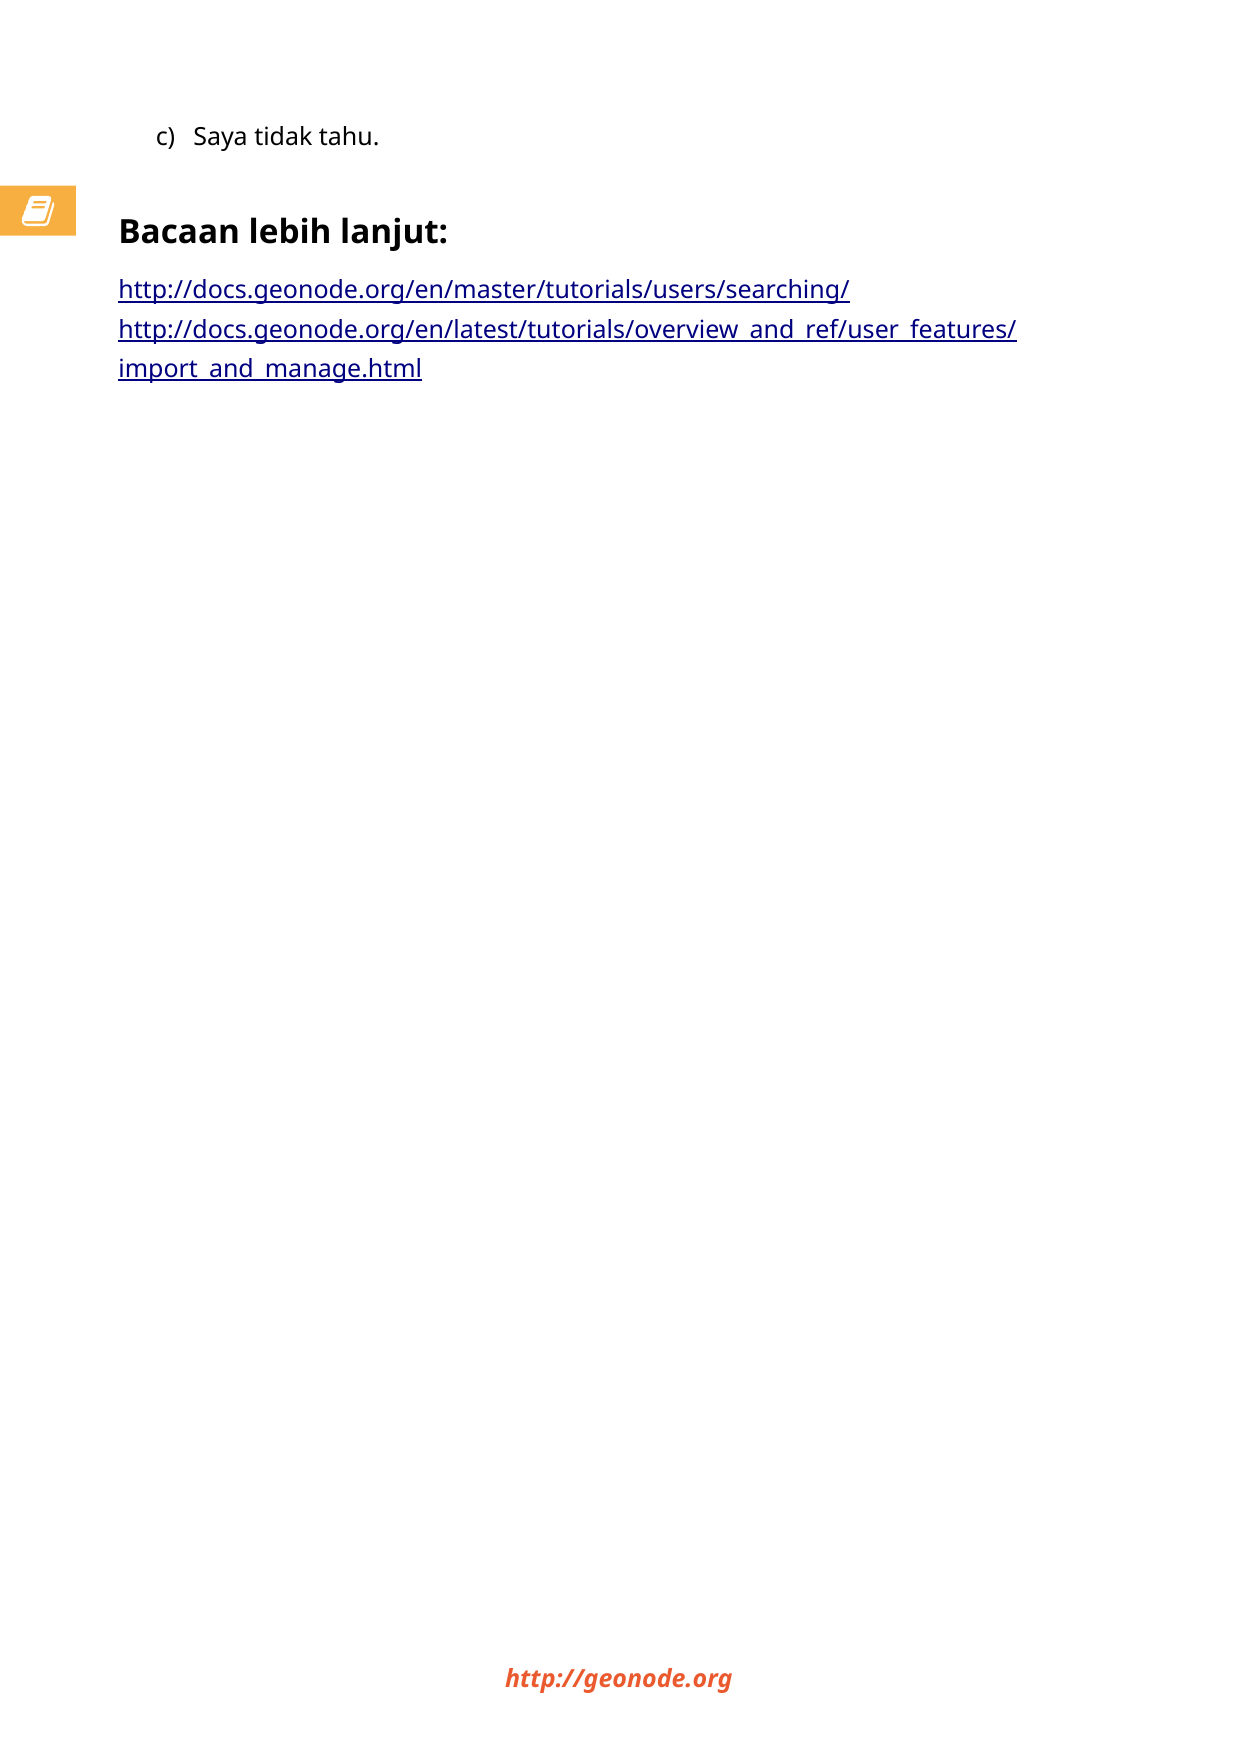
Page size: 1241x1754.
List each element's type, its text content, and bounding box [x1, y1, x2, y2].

subtitle Bacaan lebih lanjut: [118, 208, 1122, 254]
text http://docs.geonode.org/en/latest/tutorials/overview_and_ref/user_features/import_and_manage.html [118, 311, 1122, 384]
text http://docs.geonode.org/en/master/tutorials/users/searching/ [118, 272, 1122, 306]
list Saya tidak tahu. [156, 118, 1122, 152]
